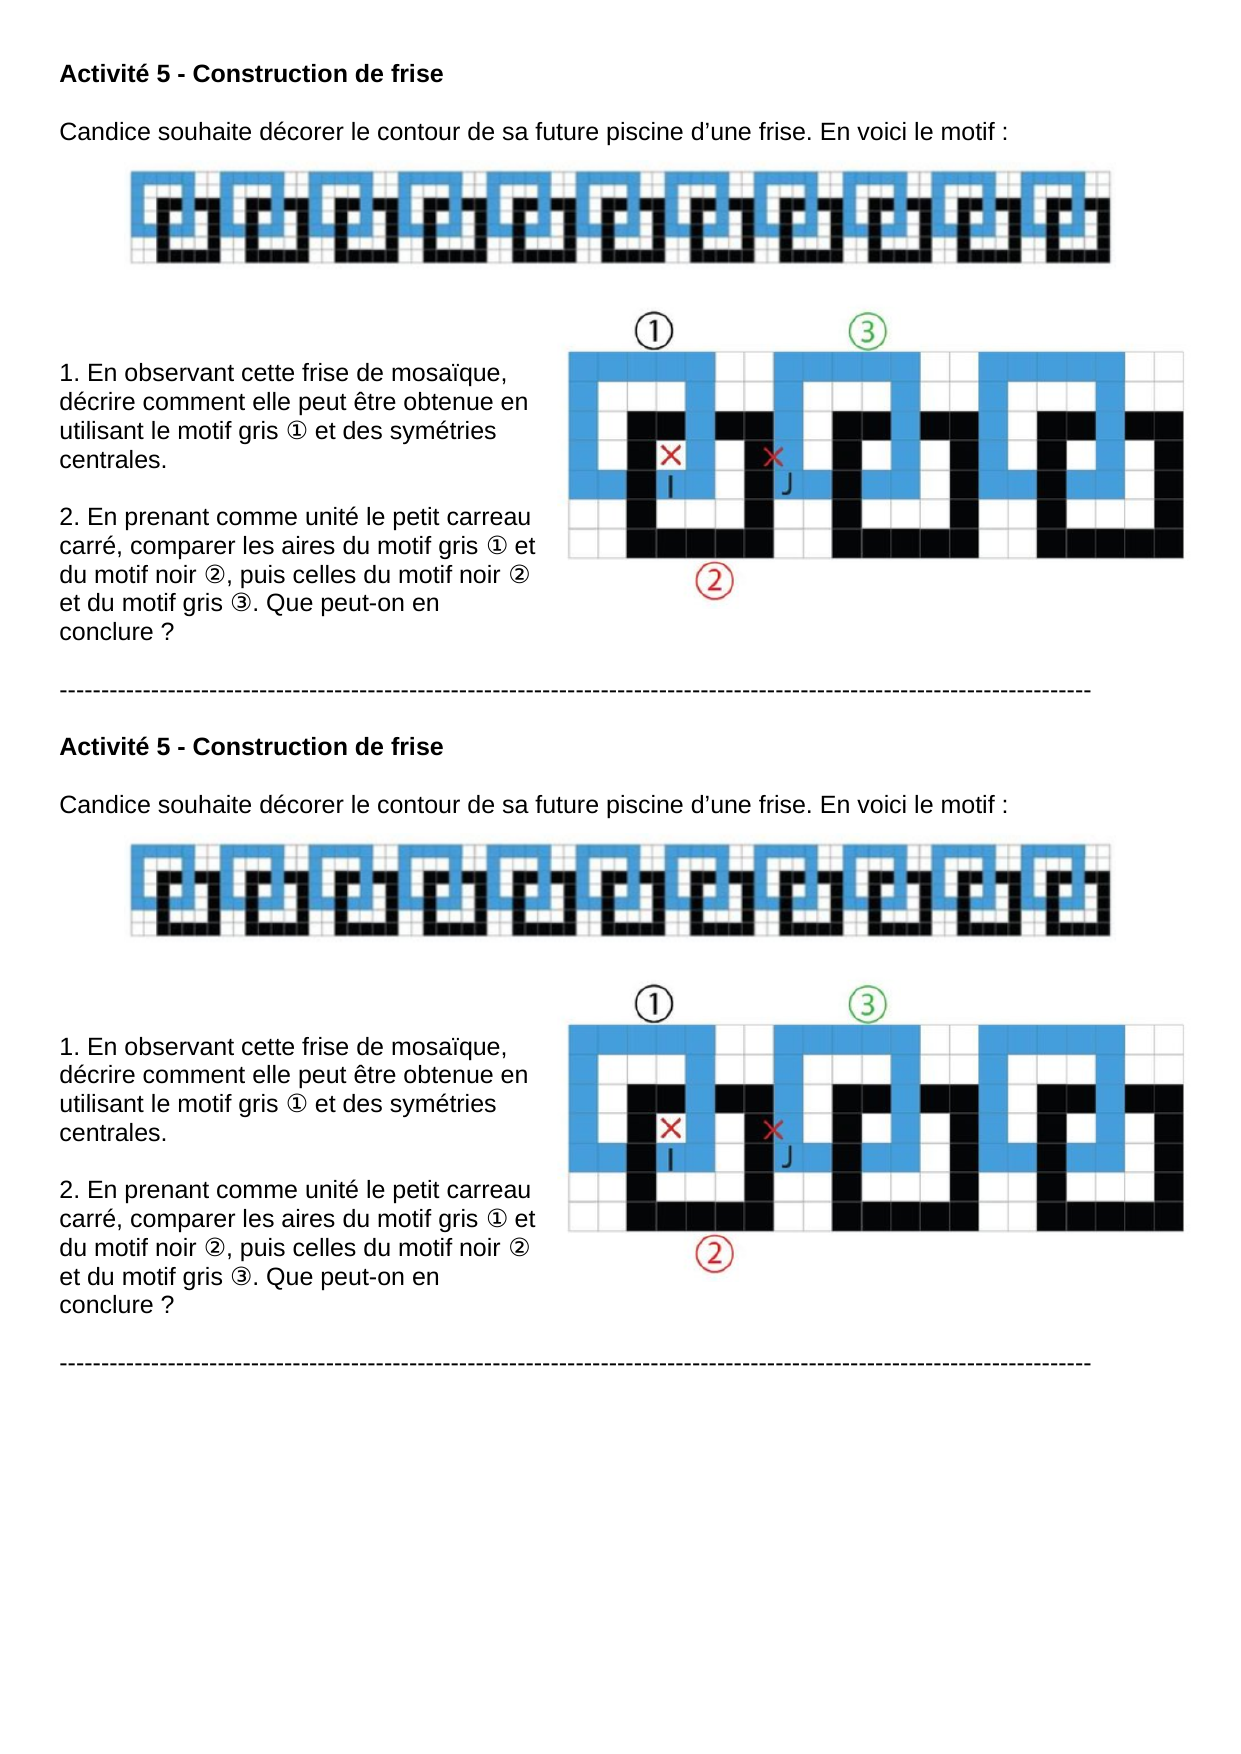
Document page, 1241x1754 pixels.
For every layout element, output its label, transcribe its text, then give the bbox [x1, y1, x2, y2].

text Activité 5 - Construction de frise Candice souhaite décorer le contour de sa future piscine d’une frise. En voici le motif : [59, 59, 1181, 145]
text ---------------------------------------------------------------------------------------------------------------------------- [59, 1348, 1181, 1377]
picture [557, 301, 1191, 609]
text 1. En observant cette frise de mosaïque, décrire comment elle peut être obtenue en utilisant le motif gris ① et des symétries centrales. 2. En prenant comme unité le petit carreau carré, comparer les aires du motif gris ① et du motif noir ②, puis celles du motif noir ② et du motif gris ③. Que peut-on en conclure ? [59, 1032, 1181, 1319]
picture [123, 160, 1117, 273]
picture [123, 833, 1117, 946]
text Activité 5 - Construction de frise Candice souhaite décorer le contour de sa future piscine d’une frise. En voici le motif : [59, 732, 1181, 818]
text 1. En observant cette frise de mosaïque, décrire comment elle peut être obtenue en utilisant le motif gris ① et des symétries centrales. 2. En prenant comme unité le petit carreau carré, comparer les aires du motif gris ① et du motif noir ②, puis celles du motif noir ② et du motif gris ③. Que peut-on en conclure ? [59, 358, 1181, 646]
picture [557, 974, 1191, 1282]
text ---------------------------------------------------------------------------------------------------------------------------- [59, 675, 1181, 703]
